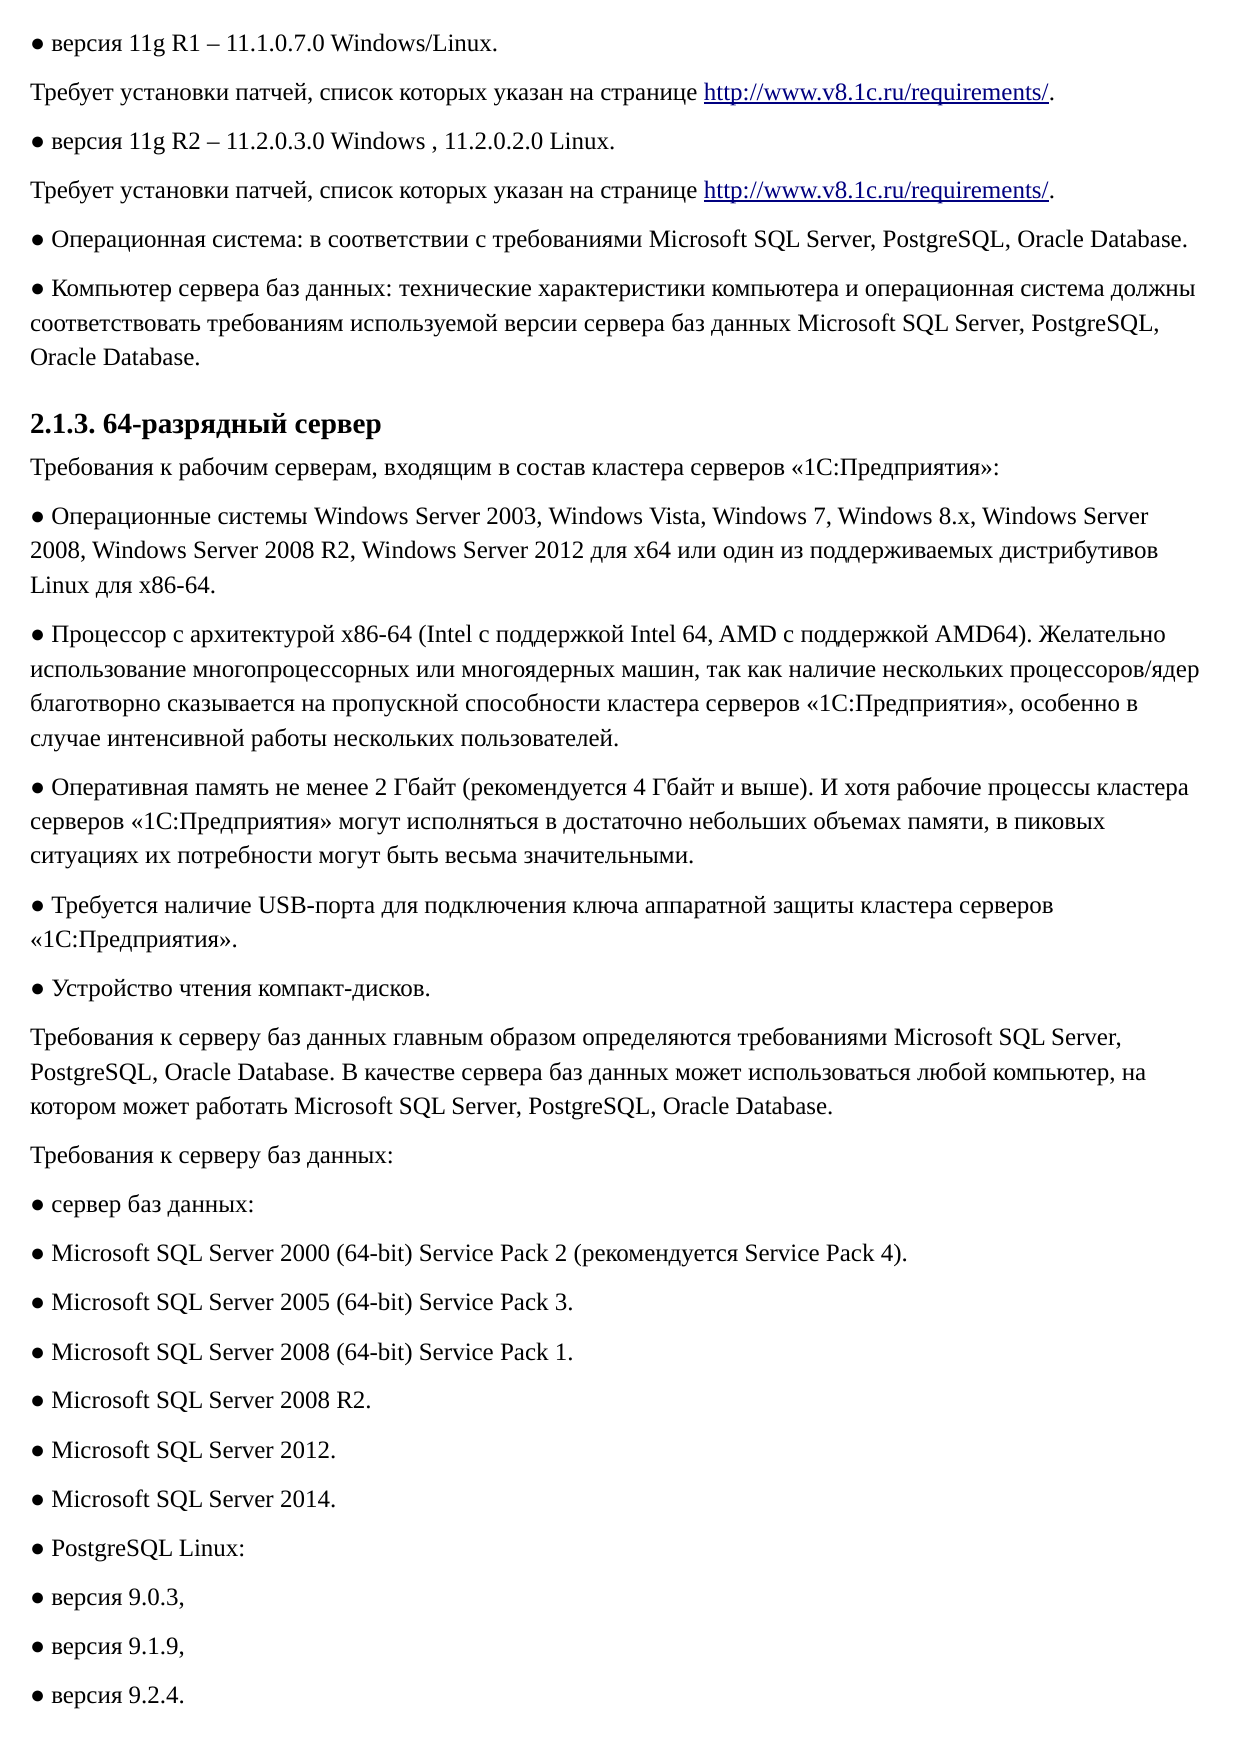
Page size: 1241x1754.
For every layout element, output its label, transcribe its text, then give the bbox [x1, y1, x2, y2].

text ● версия 9.2.4. [30, 1680, 1211, 1709]
subtitle 2.1.3. 64-разрядный сервер [30, 406, 1211, 439]
text ● Оперативная память не менее 2 Гбайт (рекомендуется 4 Гбайт и выше). И хотя рабочие процессы кластера серверов «1С:Предприятия» могут исполняться в достаточно небольших объемах памяти, в пиковых ситуациях их потребности могут быть весьма значительными. [30, 772, 1211, 869]
text ● Операционная система: в соответствии с требованиями Microsoft SQL Server, PostgreSQL, Oracle Database. [30, 224, 1211, 253]
text ● Компьютер сервера баз данных: технические характеристики компьютера и операционная система должны соответствовать требованиям используемой версии сервера баз данных Microsoft SQL Server, PostgreSQL, Oracle Database. [30, 273, 1211, 371]
text ● PostgreSQL Linux: [30, 1533, 1211, 1562]
text Требования к серверу баз данных главным образом определяются требованиями Microsoft SQL Server, PostgreSQL, Oracle Database. В качестве сервера баз данных может использоваться любой компьютер, на котором может работать Microsoft SQL Server, PostgreSQL, Oracle Database. [30, 1022, 1211, 1120]
text ● сервер баз данных: [30, 1189, 1211, 1218]
text ● версия 11g R2 – 11.2.0.3.0 Windows , 11.2.0.2.0 Linux. [30, 126, 1211, 155]
text ● Microsoft SQL Server 2008 R2. [30, 1386, 1211, 1414]
text ● версия 11g R1 – 11.1.0.7.0 Windows/Linux. [30, 28, 1211, 57]
text ● версия 9.1.9, [30, 1631, 1211, 1660]
text Требования к рабочим серверам, входящим в состав кластера серверов «1С:Предприятия»: [30, 452, 1211, 481]
text ● Процессор с архитектурой x86-64 (Intel с поддержкой Intel 64, AMD с поддержкой AMD64). Желательно использование многопроцессорных или многоядерных машин, так как наличие нескольких процессоров/ядер благотворно сказывается на пропускной способности кластера серверов «1С:Предприятия», особенно в случае интенсивной работы нескольких пользователей. [30, 619, 1211, 751]
text ● версия 9.0.3, [30, 1582, 1211, 1611]
text ● Microsoft SQL Server 2014. [30, 1484, 1211, 1512]
text ● Microsoft SQL Server 2012. [30, 1435, 1211, 1463]
text ● Устройство чтения компакт-дисков. [30, 973, 1211, 1002]
text ● Microsoft SQL Server 2000 (64-bit) Service Pack 2 (рекомендуется Service Pack 4). [30, 1238, 1211, 1267]
text ● Microsoft SQL Server 2008 (64-bit) Service Pack 1. [30, 1337, 1211, 1365]
text ● Microsoft SQL Server 2005 (64-bit) Service Pack 3. [30, 1287, 1211, 1316]
text Требует установки патчей, список которых указан на странице http://www.v8.1c.ru/requirements/. [30, 175, 1211, 204]
text Требования к серверу баз данных: [30, 1140, 1211, 1169]
text Требует установки патчей, список которых указан на странице http://www.v8.1c.ru/requirements/. [30, 77, 1211, 106]
text ● Требуется наличие USB-порта для подключения ключа аппаратной защиты кластера серверов «1С:Предприятия». [30, 890, 1211, 953]
text ● Операционные системы Windows Server 2003, Windows Vista, Windows 7, Windows 8.x, Windows Server 2008, Windows Server 2008 R2, Windows Server 2012 для x64 или один из поддерживаемых дистрибутивов Linux для x86-64. [30, 501, 1211, 599]
